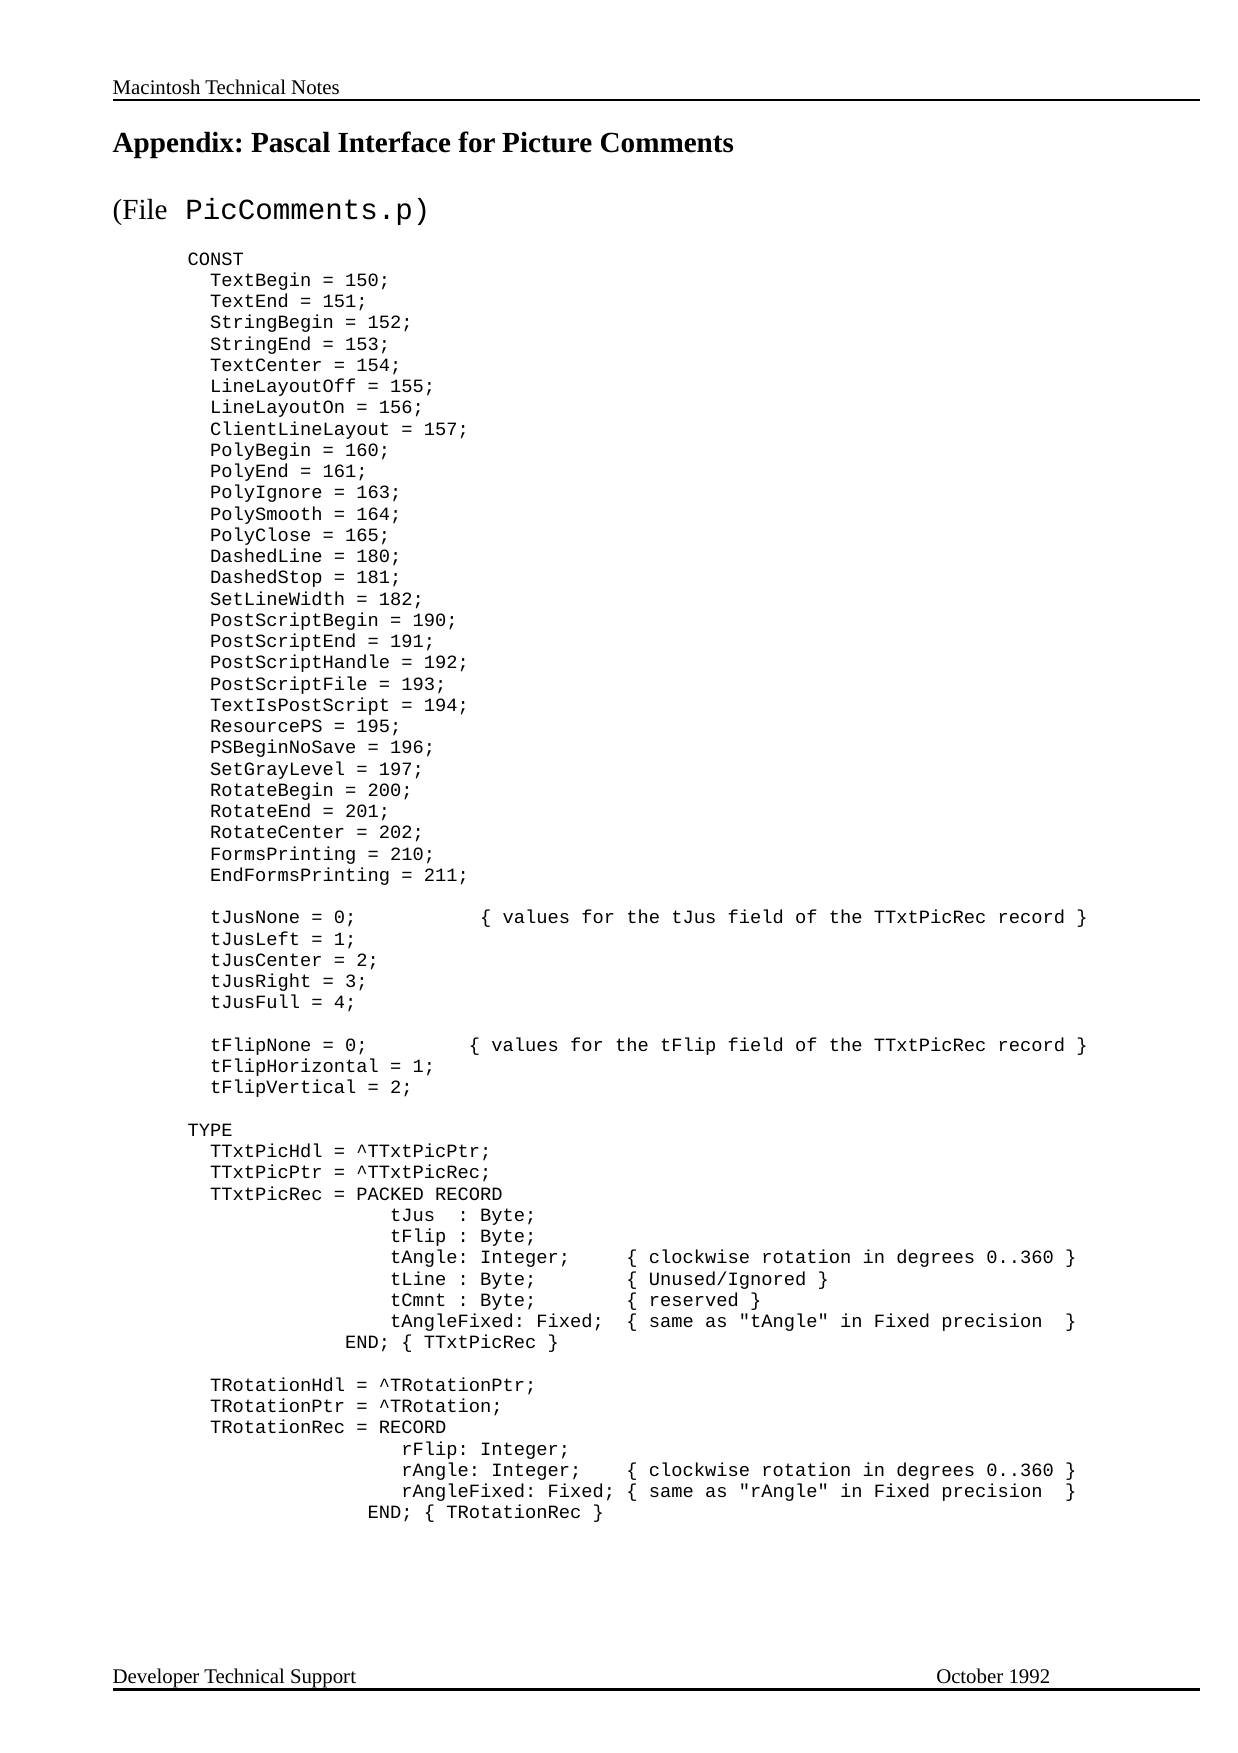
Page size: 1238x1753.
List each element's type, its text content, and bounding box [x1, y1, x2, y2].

text DashedStop = 181; [187, 568, 1200, 589]
text rFlip: Integer; [187, 1439, 1200, 1461]
text PostScriptHandle = 192; [187, 653, 1200, 674]
text TYPE [187, 1121, 1200, 1142]
text ResourcePS = 195; [187, 717, 1200, 738]
text SetGrayLevel = 197; [187, 759, 1200, 781]
text Appendix: Pascal Interface for Picture Comments [112, 125, 1238, 159]
text tJusLeft = 1; [187, 929, 1200, 951]
text TextBegin = 150; [187, 271, 1200, 292]
text PostScriptFile = 193; [187, 674, 1200, 696]
text TTxtPicRec = PACKED RECORD [187, 1184, 1200, 1206]
text SetLineWidth = 182; [187, 589, 1200, 611]
text LineLayoutOn = 156; [187, 398, 1200, 419]
text END; { TTxtPicRec } [187, 1333, 1200, 1354]
text tJusRight = 3; [187, 972, 1200, 993]
text PolyClose = 165; [187, 526, 1200, 547]
text TRotationHdl = ^TRotationPtr; [187, 1376, 1200, 1397]
text PolyBegin = 160; [187, 441, 1200, 462]
text DashedLine = 180; [187, 547, 1200, 568]
text END; { TRotationRec } [187, 1503, 1200, 1524]
text TTxtPicHdl = ^TTxtPicPtr; [187, 1142, 1200, 1163]
text tFlipVertical = 2; [187, 1078, 1200, 1099]
text PostScriptEnd = 191; [187, 632, 1200, 653]
text PolyIgnore = 163; [187, 483, 1200, 504]
text PSBeginNoSave = 196; [187, 738, 1200, 759]
text TextCenter = 154; [187, 356, 1200, 377]
text RotateCenter = 202; [187, 823, 1200, 844]
text tJusFull = 4; [187, 993, 1200, 1014]
text tJusNone = 0; { values for the tJus field of the TTxtPicRec record } [187, 908, 1200, 929]
text tJusCenter = 2; [187, 951, 1200, 972]
text ClientLineLayout = 157; [187, 419, 1200, 441]
text EndFormsPrinting = 211; [187, 866, 1200, 887]
text TRotationPtr = ^TRotation; [187, 1397, 1200, 1418]
text TextEnd = 151; [187, 292, 1200, 313]
text rAngle: Integer; { clockwise rotation in degrees 0..360 } [187, 1461, 1200, 1482]
text StringBegin = 152; [187, 313, 1200, 334]
text tJus : Byte; [187, 1206, 1200, 1227]
text tAngleFixed: Fixed; { same as "tAngle" in Fixed precision } [187, 1312, 1200, 1333]
text FormsPrinting = 210; [187, 844, 1200, 866]
text CONST [187, 249, 1200, 271]
text tFlipNone = 0; { values for the tFlip field of the TTxtPicRec record } [187, 1036, 1200, 1057]
text PolySmooth = 164; [187, 504, 1200, 526]
text (File PicComments.p) [112, 192, 1200, 228]
text tFlipHorizontal = 1; [187, 1057, 1200, 1078]
text PolyEnd = 161; [187, 462, 1200, 483]
text RotateBegin = 200; [187, 781, 1200, 802]
text tCmnt : Byte; { reserved } [187, 1291, 1200, 1312]
text StringEnd = 153; [187, 334, 1200, 356]
text TextIsPostScript = 194; [187, 696, 1200, 717]
text tAngle: Integer; { clockwise rotation in degrees 0..360 } [187, 1248, 1200, 1269]
text tFlip : Byte; [187, 1227, 1200, 1248]
text RotateEnd = 201; [187, 802, 1200, 823]
text PostScriptBegin = 190; [187, 611, 1200, 632]
text TRotationRec = RECORD [187, 1418, 1200, 1439]
text TTxtPicPtr = ^TTxtPicRec; [187, 1163, 1200, 1184]
text LineLayoutOff = 155; [187, 377, 1200, 398]
text tLine : Byte; { Unused/Ignored } [187, 1269, 1200, 1291]
text rAngleFixed: Fixed; { same as "rAngle" in Fixed precision } [187, 1482, 1200, 1503]
